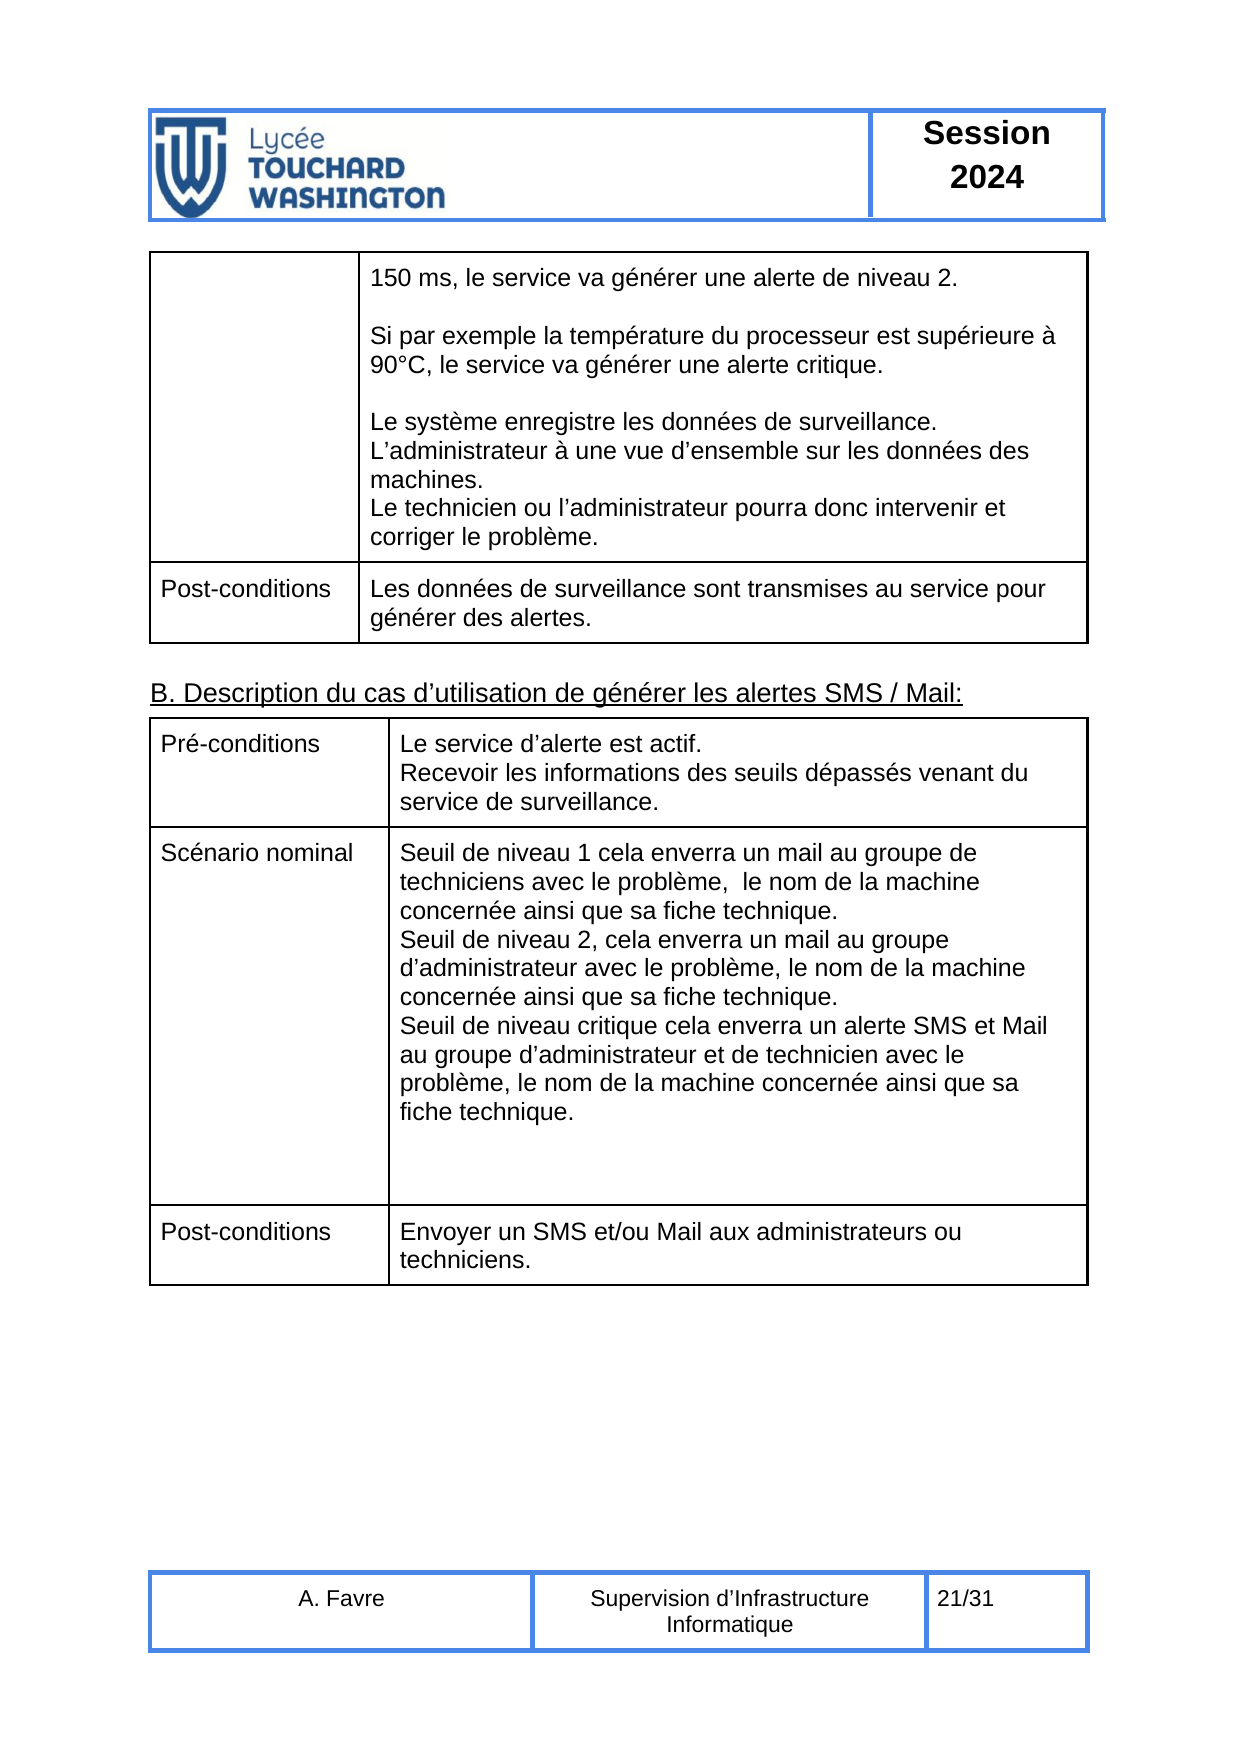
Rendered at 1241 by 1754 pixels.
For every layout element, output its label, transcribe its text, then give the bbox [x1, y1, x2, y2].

table_cell Scénario nominal [151, 828, 388, 1204]
table_cell Post-conditions [151, 1206, 388, 1284]
subtitle B. Description du cas d’utilisation de générer les alertes SMS / Mail: [150, 677, 1090, 708]
table_cell Seuil de niveau 1 cela enverra un mail au groupe de techniciens avec le problème, le nom de la machine concernée ainsi que sa fiche technique. Seuil de niveau 2, cela enverra un mail au groupe d’administrateur avec le problème, le nom de la machine concernée ainsi que sa fiche technique. Seuil de niveau critique cela enverra un alerte SMS et Mail au groupe d’administrateur et de technicien avec le problème, le nom de la machine concernée ainsi que sa fiche technique. [390, 828, 1086, 1204]
table_header Le service d’alerte est actif. Recevoir les informations des seuils dépassés venant du service de surveillance. [390, 719, 1086, 826]
table_cell Post-conditions [151, 563, 358, 642]
table_header Pré-conditions [151, 719, 388, 826]
table_cell Les données de surveillance sont transmises au service pour générer des alertes. [360, 563, 1086, 642]
table_cell Envoyer un SMS et/ou Mail aux administrateurs ou techniciens. [390, 1206, 1086, 1284]
picture [152, 113, 451, 218]
table_cell [151, 253, 358, 561]
table_cell 150 ms, le service va générer une alerte de niveau 2. Si par exemple la température du processeur est supérieure à 90°C, le service va générer une alerte critique. Le système enregistre les données de surveillance. L’administrateur à une vue d’ensemble sur les données des machines. Le technicien ou l’administrateur pourra donc intervenir et corriger le problème. [360, 253, 1086, 561]
